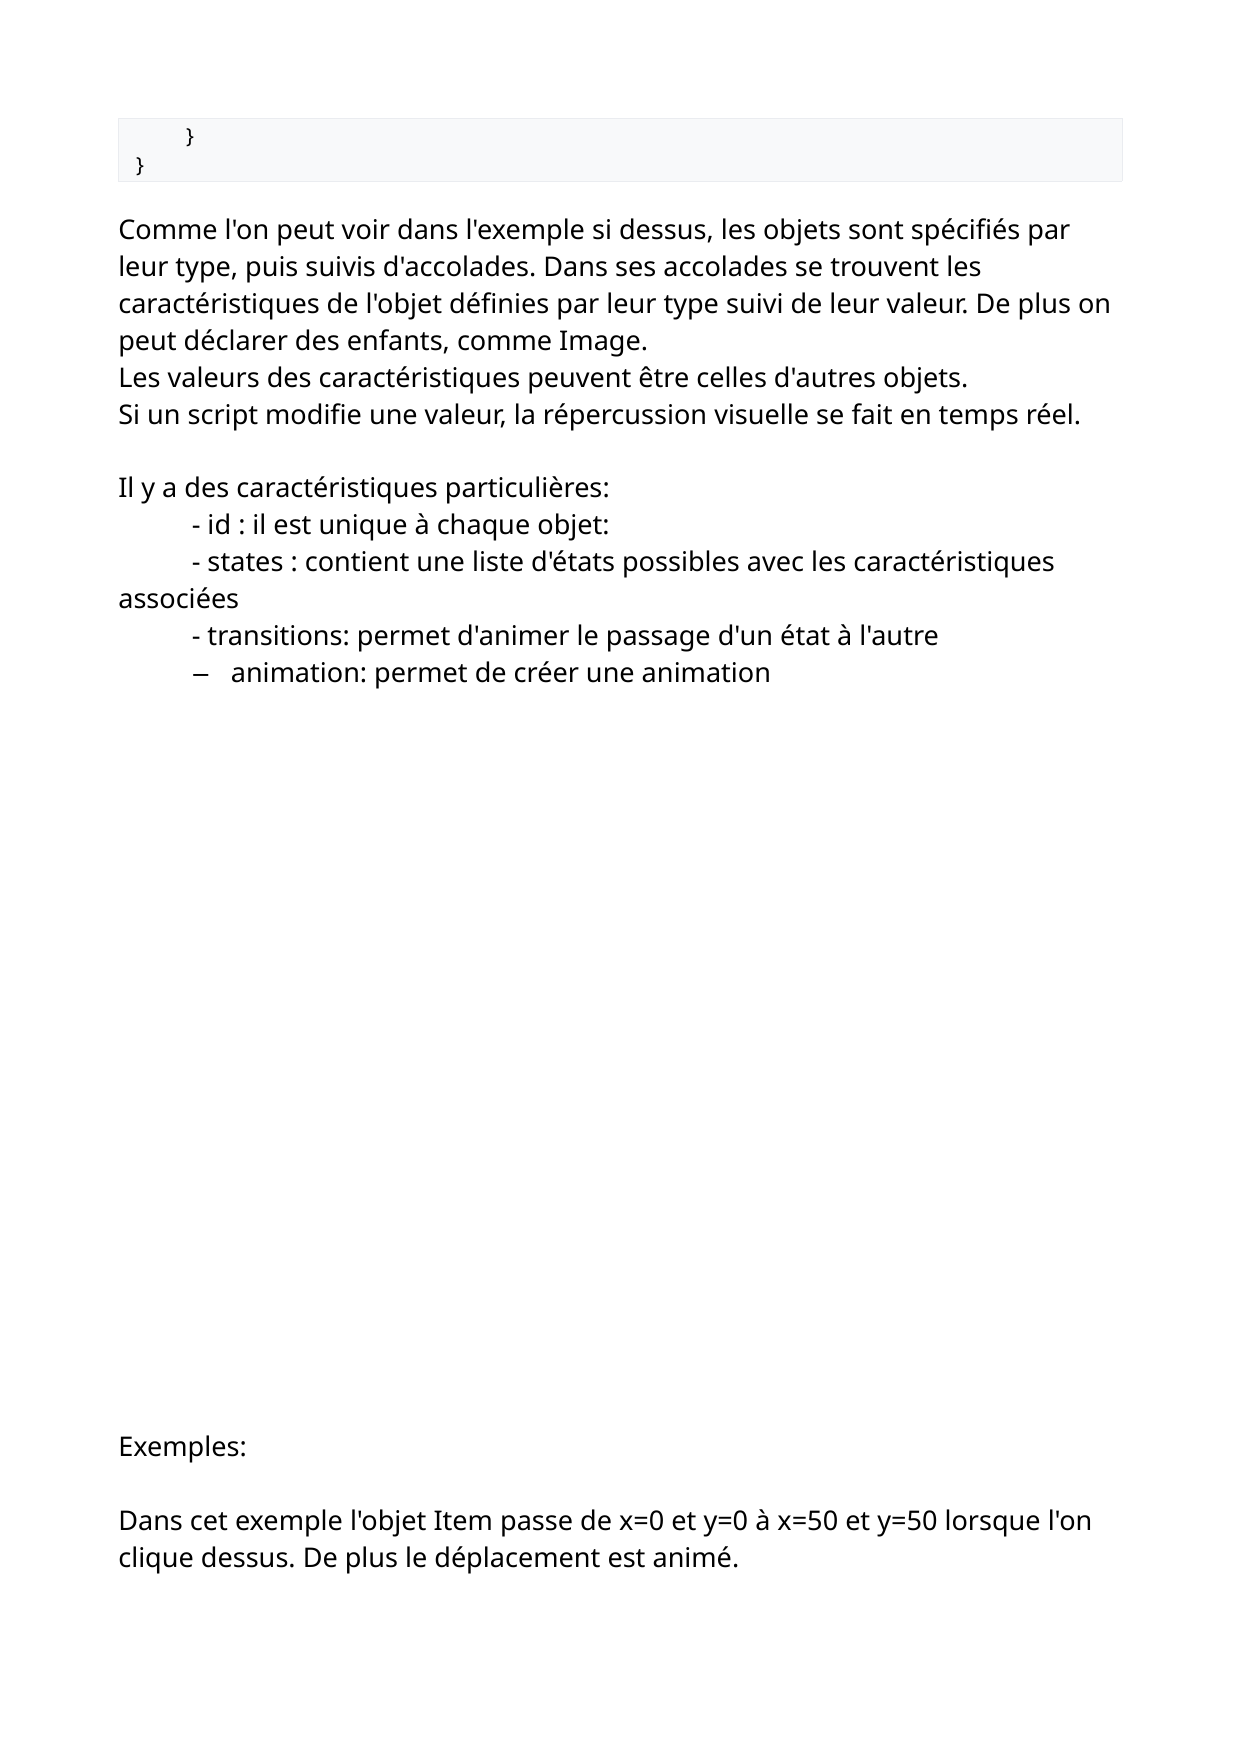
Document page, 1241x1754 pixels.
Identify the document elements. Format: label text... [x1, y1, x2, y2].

text Les valeurs des caractéristiques peuvent être celles d'autres objets. [118, 358, 1122, 395]
text - id : il est unique à chaque objet: [118, 506, 1122, 543]
text - transitions: permet d'animer le passage d'un état à l'autre [118, 616, 1122, 653]
text Si un script modifie une valeur, la répercussion visuelle se fait en temps réel. [118, 395, 1122, 432]
text Comme l'on peut voir dans l'exemple si dessus, les objets sont spécifiés par leur type, puis suivis d'accolades. Dans ses accolades se trouvent les caractéristiques de l'objet définies par leur type suivi de leur valeur. De plus on peut déclarer des enfants, comme Image. [118, 211, 1122, 358]
text Dans cet exemple l'objet Item passe de x=0 et y=0 à x=50 et y=50 lorsque l'on clique dessus. De plus le déplacement est animé. [118, 1501, 1122, 1575]
text } [119, 119, 1122, 147]
text - states : contient une liste d'états possibles avec les caractéristiques associées [118, 543, 1122, 616]
text Il y a des caractéristiques particulières: [118, 469, 1122, 506]
text } [119, 147, 1122, 181]
text Exemples: [118, 1428, 1122, 1464]
list animation: permet de créer une animation [193, 653, 1122, 690]
